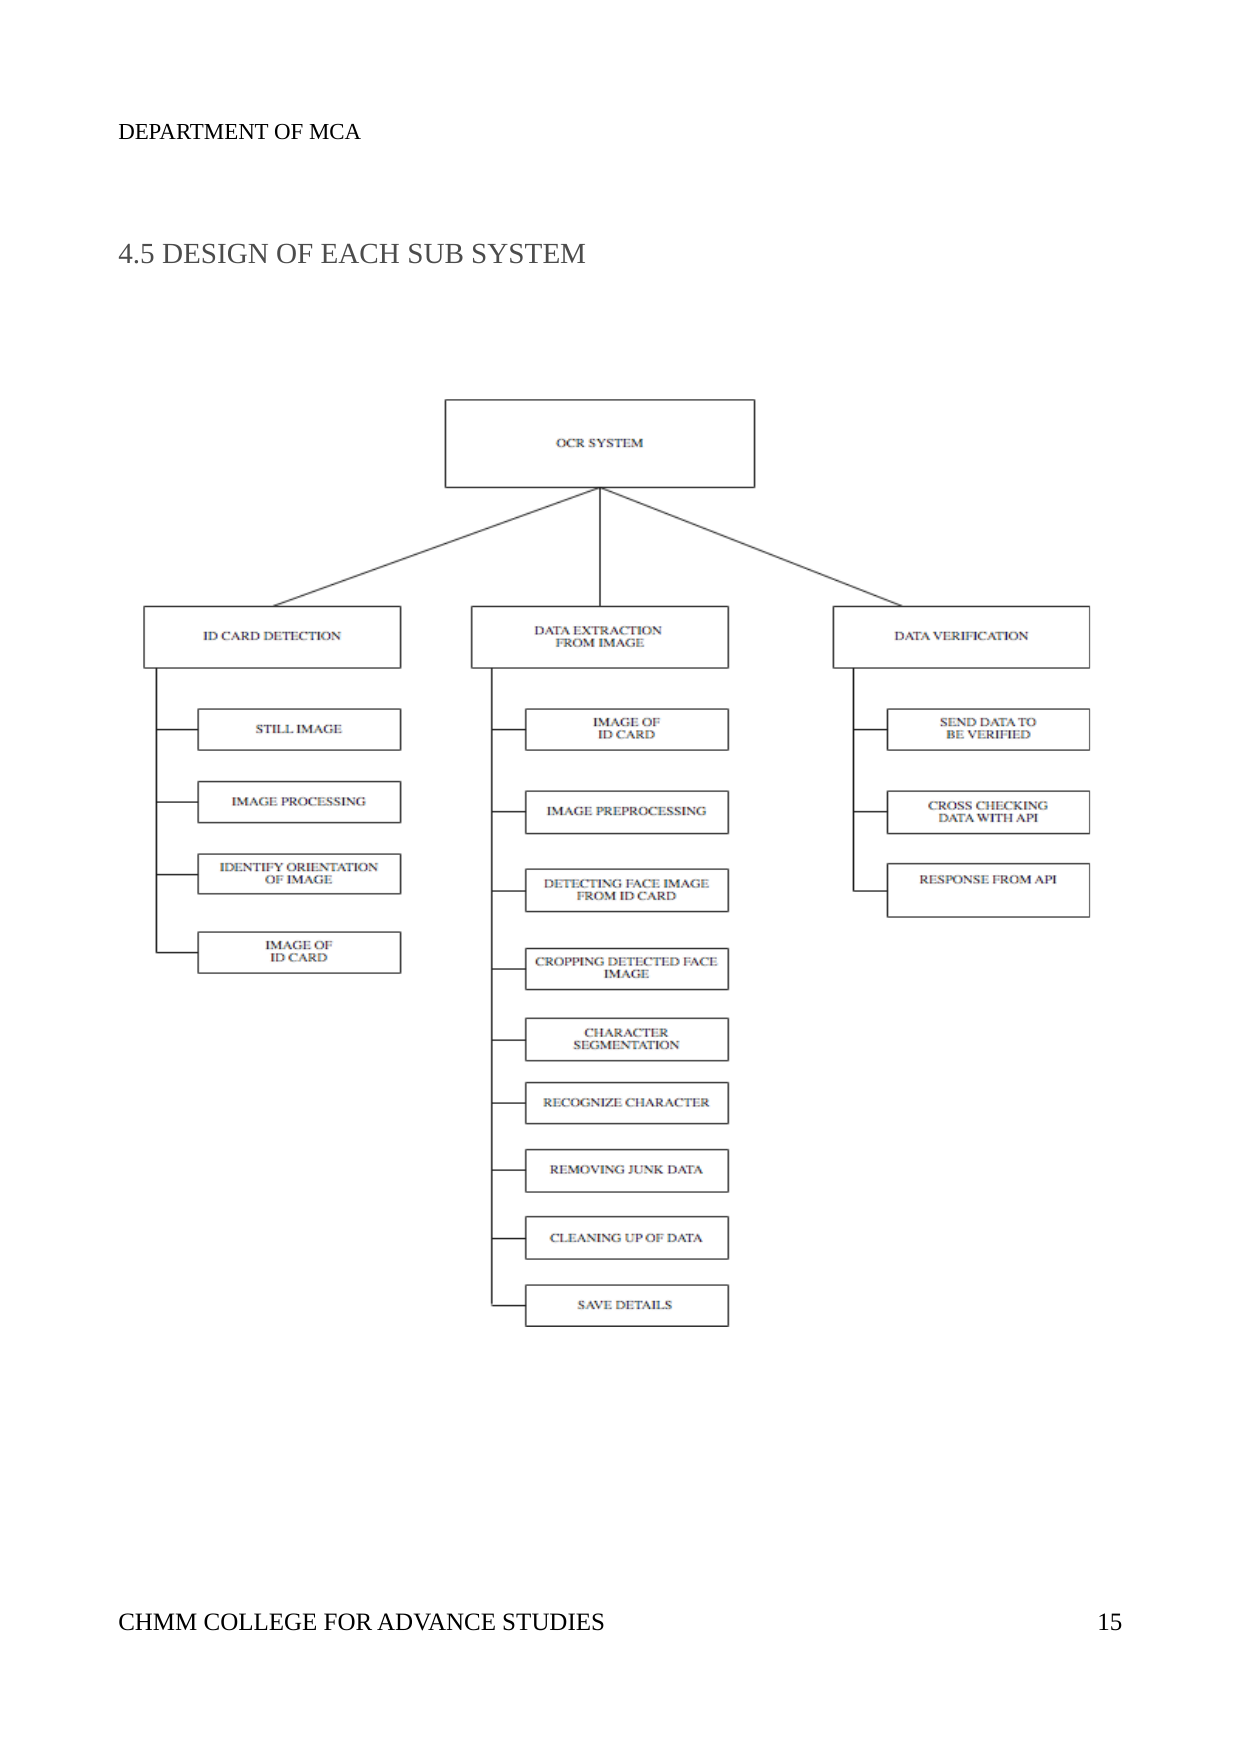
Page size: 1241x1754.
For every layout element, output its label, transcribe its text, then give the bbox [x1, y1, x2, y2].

picture [142, 398, 1091, 1327]
text 4.5 DESIGN OF EACH SUB SYSTEM [118, 236, 1122, 270]
